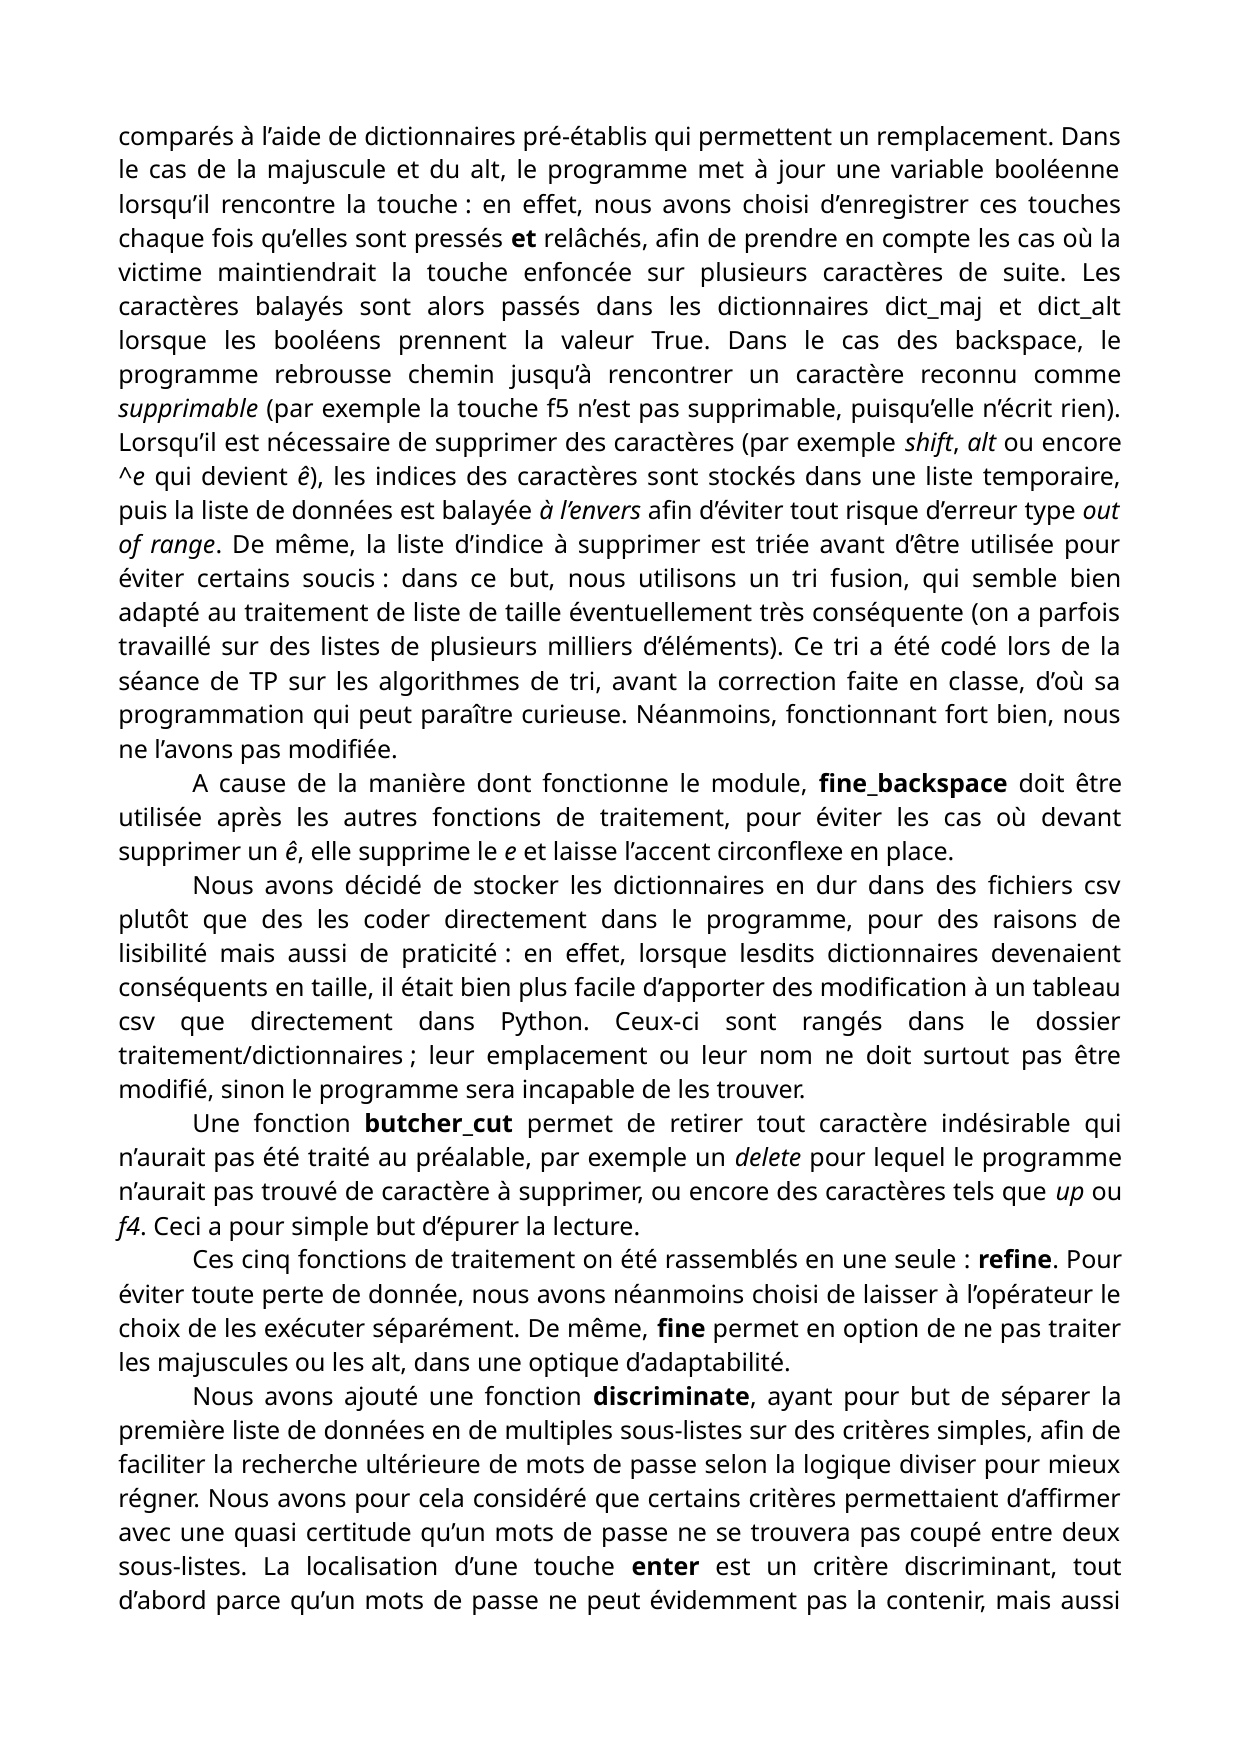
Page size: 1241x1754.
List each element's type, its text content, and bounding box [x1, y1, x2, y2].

text Nous avons ajouté une fonction discriminate, ayant pour but de séparer la première liste de données en de multiples sous-listes sur des critères simples, afin de faciliter la recherche ultérieure de mots de passe selon la logique diviser pour mieux régner. Nous avons pour cela considéré que certains critères permettaient d’affirmer avec une quasi certitude qu’un mots de passe ne se trouvera pas coupé entre deux sous-listes. La localisation d’une touche enter est un critère discriminant, tout d’abord parce qu’un mots de passe ne peut évidemment pas la contenir, mais aussi [118, 1378, 1122, 1617]
text A cause de la manière dont fonctionne le module, fine_backspace doit être utilisée après les autres fonctions de traitement, pour éviter les cas où devant supprimer un ê, elle supprime le e et laisse l’accent circonflexe en place. [118, 765, 1122, 867]
text Une fonction butcher_cut permet de retirer tout caractère indésirable qui n’aurait pas été traité au préalable, par exemple un delete pour lequel le programme n’aurait pas trouvé de caractère à supprimer, ou encore des caractères tels que up ou f4. Ceci a pour simple but d’épurer la lecture. [118, 1106, 1122, 1242]
text Nous avons décidé de stocker les dictionnaires en dur dans des fichiers csv plutôt que des les coder directement dans le programme, pour des raisons de lisibilité mais aussi de praticité : en effet, lorsque lesdits dictionnaires devenaient conséquents en taille, il était bien plus facile d’apporter des modification à un tableau csv que directement dans Python. Ceux-ci sont rangés dans le dossier traitement/dictionnaires ; leur emplacement ou leur nom ne doit surtout pas être modifié, sinon le programme sera incapable de les trouver. [118, 867, 1122, 1106]
text Ces cinq fonctions de traitement on été rassemblés en une seule : refine. Pour éviter toute perte de donnée, nous avons néanmoins choisi de laisser à l’opérateur le choix de les exécuter séparément. De même, fine permet en option de ne pas traiter les majuscules ou les alt, dans une optique d’adaptabilité. [118, 1242, 1122, 1378]
text comparés à l’aide de dictionnaires pré-établis qui permettent un remplacement. Dans le cas de la majuscule et du alt, le programme met à jour une variable booléenne lorsqu’il rencontre la touche : en effet, nous avons choisi d’enregistrer ces touches chaque fois qu’elles sont pressés et relâchés, afin de prendre en compte les cas où la victime maintiendrait la touche enfoncée sur plusieurs caractères de suite. Les caractères balayés sont alors passés dans les dictionnaires dict_maj et dict_alt lorsque les booléens prennent la valeur True. Dans le cas des backspace, le programme rebrousse chemin jusqu’à rencontrer un caractère reconnu comme supprimable (par exemple la touche f5 n’est pas supprimable, puisqu’elle n’écrit rien). Lorsqu’il est nécessaire de supprimer des caractères (par exemple shift, alt ou encore ^e qui devient ê), les indices des caractères sont stockés dans une liste temporaire, puis la liste de données est balayée à l’envers afin d’éviter tout risque d’erreur type out of range. De même, la liste d’indice à supprimer est triée avant d’être utilisée pour éviter certains soucis : dans ce but, nous utilisons un tri fusion, qui semble bien adapté au traitement de liste de taille éventuellement très conséquente (on a parfois travaillé sur des listes de plusieurs milliers d’éléments). Ce tri a été codé lors de la séance de TP sur les algorithmes de tri, avant la correction faite en classe, d’où sa programmation qui peut paraître curieuse. Néanmoins, fonctionnant fort bien, nous ne l’avons pas modifiée. [118, 118, 1122, 765]
